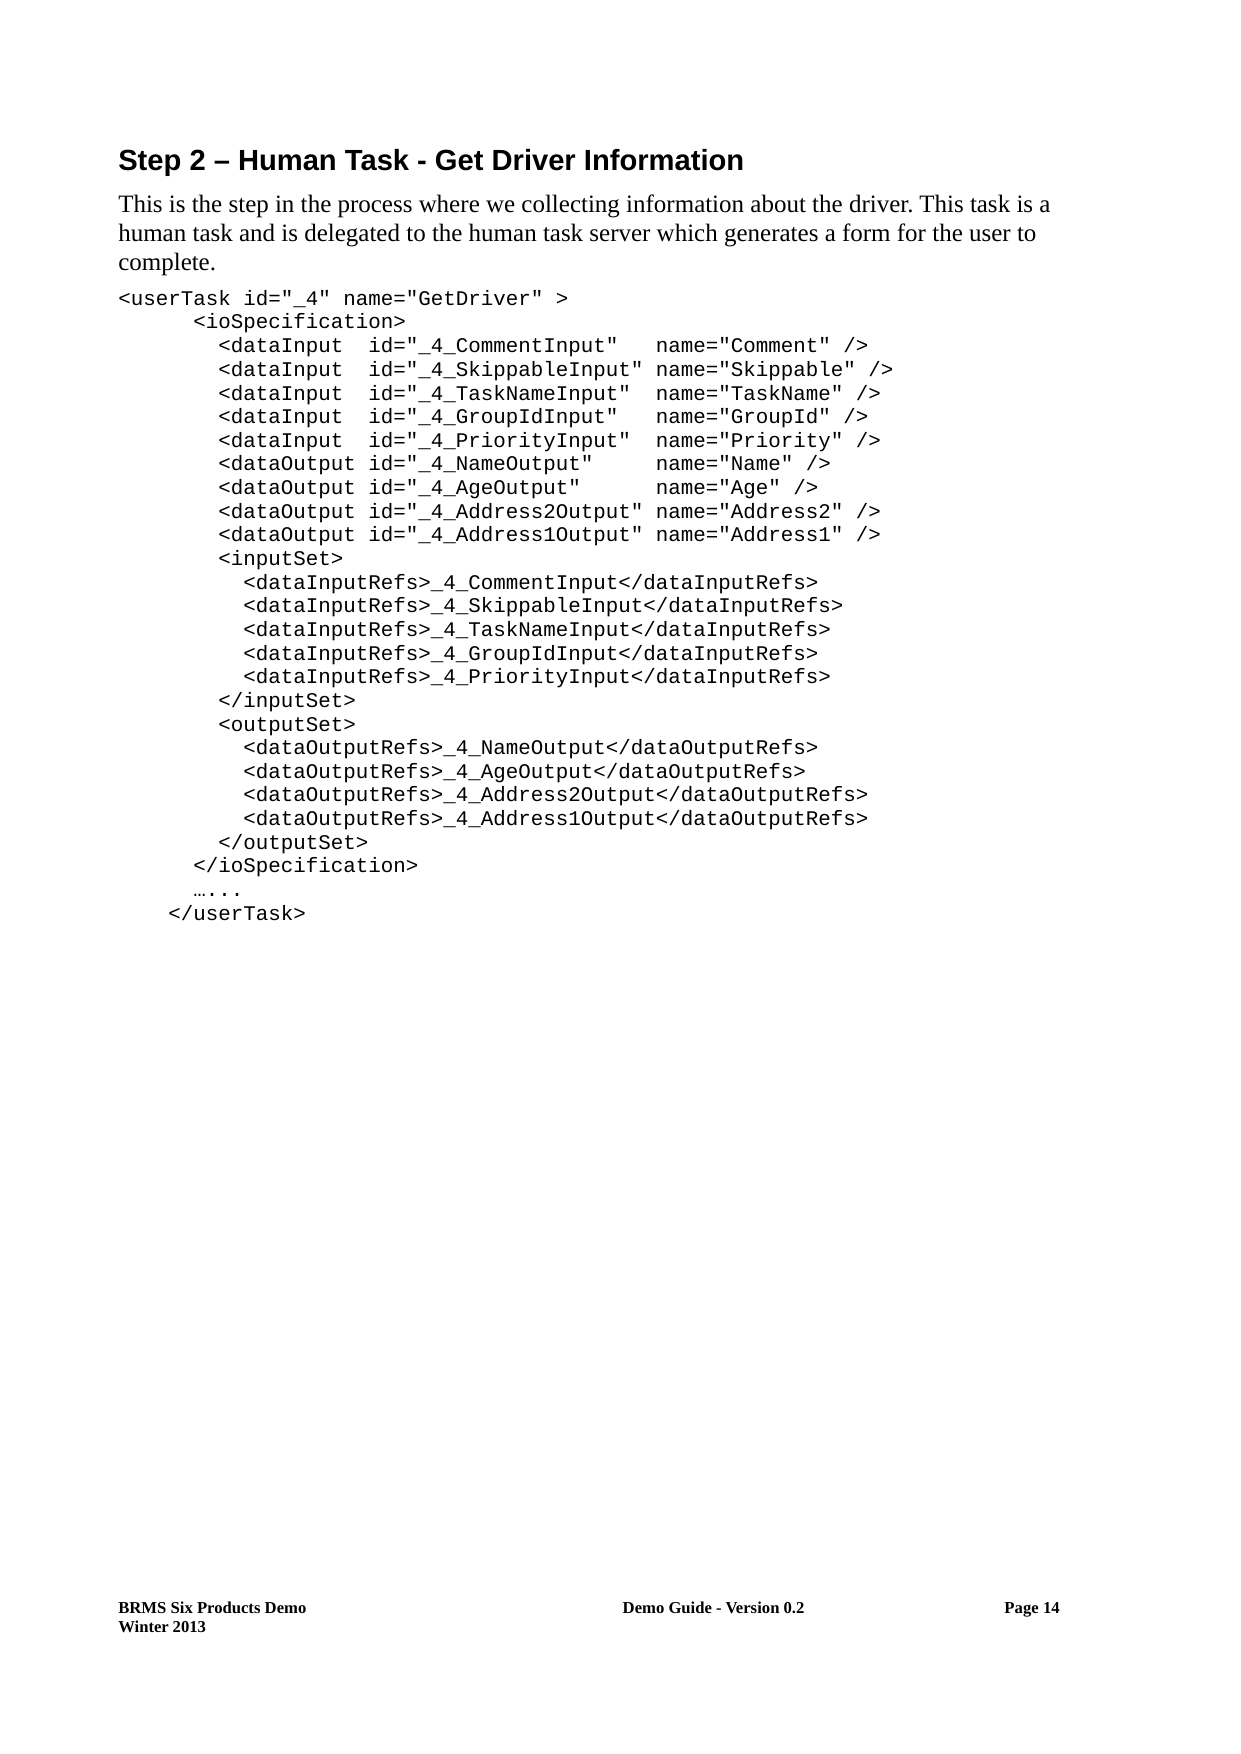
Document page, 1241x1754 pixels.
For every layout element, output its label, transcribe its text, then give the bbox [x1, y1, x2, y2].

text <dataInput id="_4_GroupIdInput" name="GroupId" /> [118, 406, 1122, 430]
text <dataInputRefs>_4_CommentInput</dataInputRefs> [118, 572, 1122, 595]
text <userTask id="_4" name="GetDriver" > [118, 288, 1122, 312]
text </ioSpecification> [118, 855, 1122, 879]
text <dataOutput id="_4_Address1Output" name="Address1" /> [118, 524, 1122, 548]
text <dataInputRefs>_4_SkippableInput</dataInputRefs> [118, 595, 1122, 619]
text </userTask> [118, 903, 1122, 926]
text <dataInput id="_4_SkippableInput" name="Skippable" /> [118, 359, 1122, 382]
text <dataOutputRefs>_4_NameOutput</dataOutputRefs> [118, 737, 1122, 761]
text <dataOutput id="_4_NameOutput" name="Name" /> [118, 453, 1122, 477]
text <inputSet> [118, 548, 1122, 572]
text <ioSpecification> [118, 312, 1122, 335]
subtitle Step 2 – Human Task - Get Driver Information [118, 143, 1122, 177]
text <dataOutputRefs>_4_AgeOutput</dataOutputRefs> [118, 761, 1122, 784]
text <dataInputRefs>_4_GroupIdInput</dataInputRefs> [118, 643, 1122, 666]
text …... [118, 879, 1122, 903]
text </inputSet> [118, 690, 1122, 713]
text <dataInputRefs>_4_PriorityInput</dataInputRefs> [118, 666, 1122, 690]
text </outputSet> [118, 832, 1122, 855]
text <dataInput id="_4_TaskNameInput" name="TaskName" /> [118, 382, 1122, 406]
text <dataOutputRefs>_4_Address1Output</dataOutputRefs> [118, 808, 1122, 832]
text <outputSet> [118, 713, 1122, 737]
text This is the step in the process where we collecting information about the driver. This task is a human task and is delegated to the human task server which generates a form for the user to complete. [118, 189, 1122, 275]
text <dataInput id="_4_PriorityInput" name="Priority" /> [118, 430, 1122, 453]
text <dataOutput id="_4_AgeOutput" name="Age" /> [118, 477, 1122, 501]
text <dataInputRefs>_4_TaskNameInput</dataInputRefs> [118, 619, 1122, 643]
text <dataInput id="_4_CommentInput" name="Comment" /> [118, 335, 1122, 359]
text <dataOutput id="_4_Address2Output" name="Address2" /> [118, 501, 1122, 524]
text <dataOutputRefs>_4_Address2Output</dataOutputRefs> [118, 784, 1122, 808]
